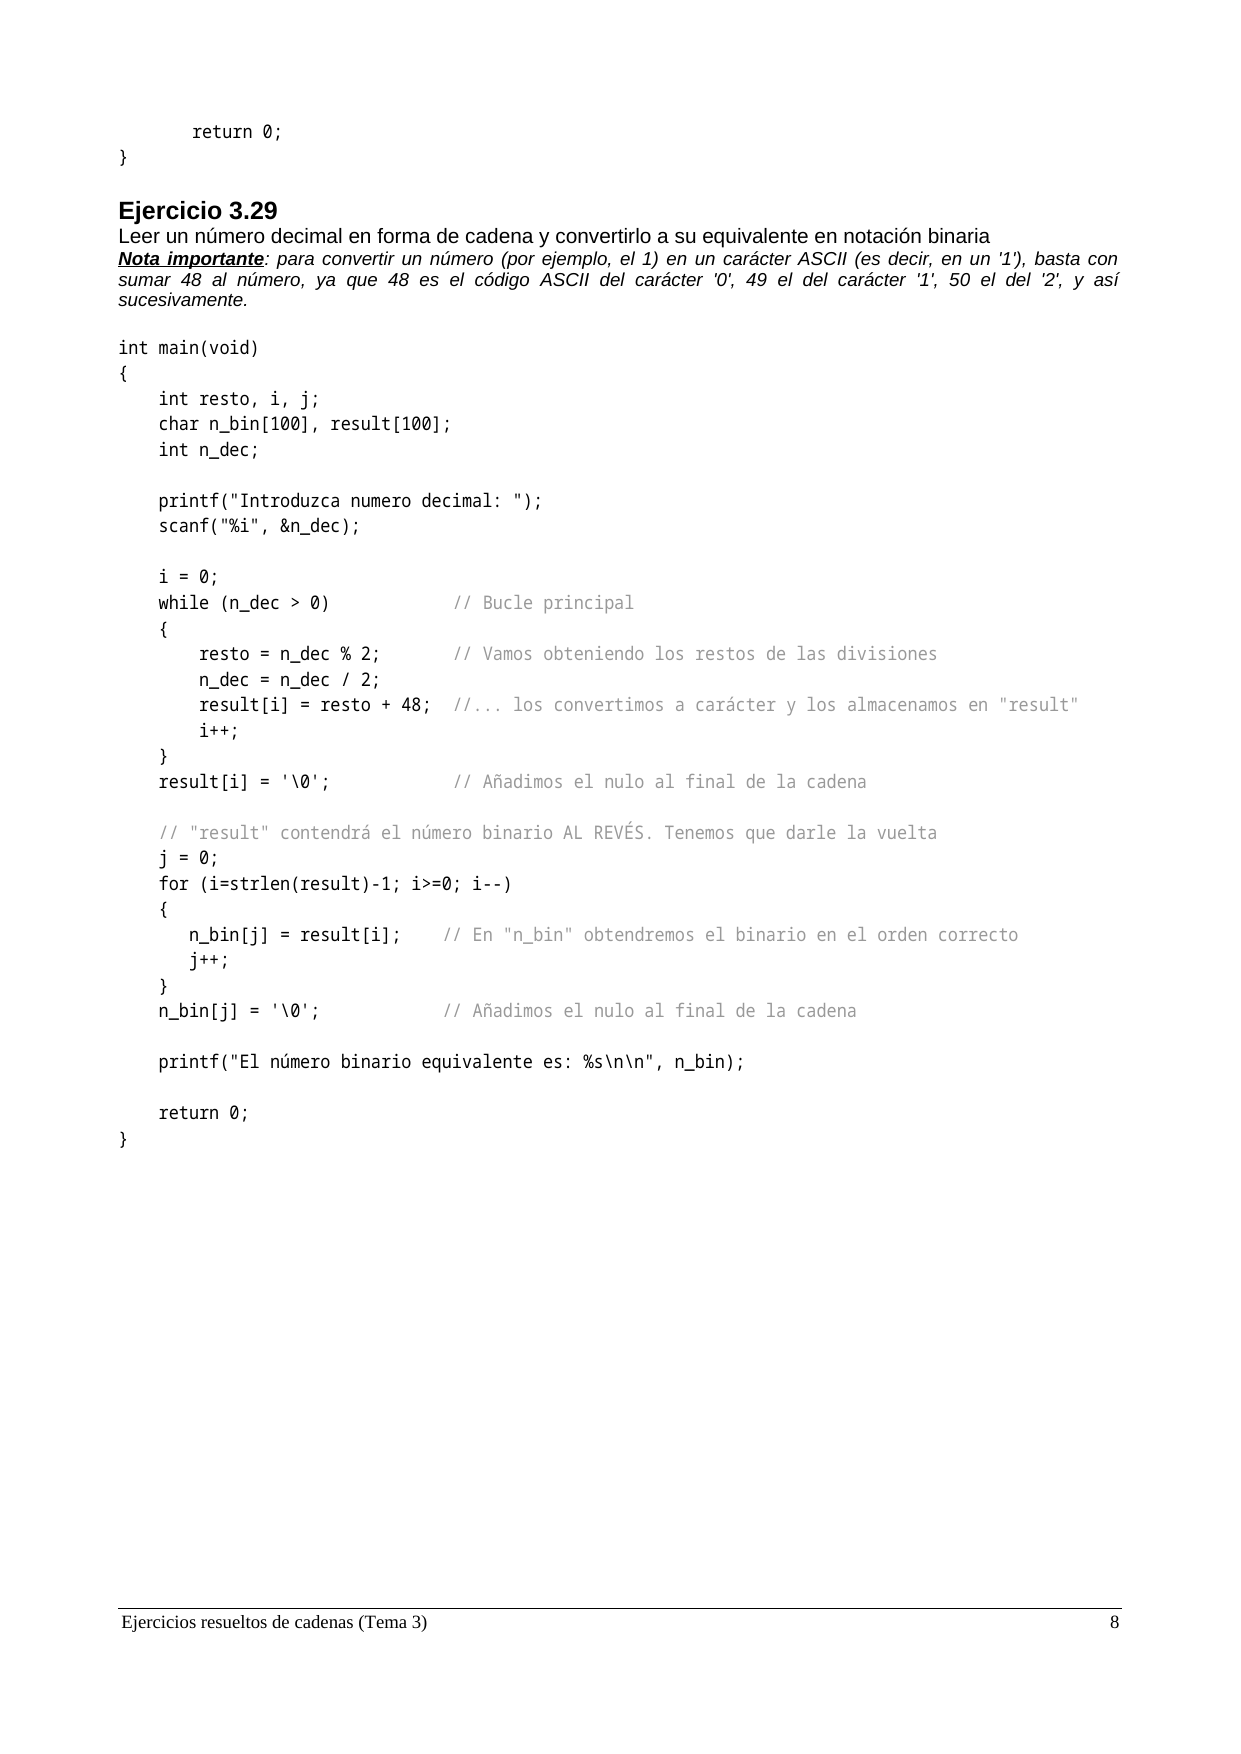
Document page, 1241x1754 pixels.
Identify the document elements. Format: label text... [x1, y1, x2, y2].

text int resto, i, j; [118, 385, 1122, 411]
text result[i] = '\0'; // Añadimos el nulo al final de la cadena [118, 768, 1122, 793]
text } [118, 1125, 1122, 1151]
text { [118, 615, 1122, 640]
text return 0; [118, 1100, 1122, 1125]
text } [118, 144, 1122, 169]
text } [118, 742, 1122, 768]
text int main(void) [118, 334, 1122, 359]
text n_bin[j] = '\0'; // Añadimos el nulo al final de la cadena [118, 998, 1122, 1023]
subtitle Ejercicio 3.29 [118, 197, 1122, 225]
text i = 0; [118, 564, 1122, 589]
text i++; [118, 717, 1122, 742]
text return 0; [118, 118, 1122, 144]
text while (n_dec > 0) // Bucle principal [118, 589, 1122, 615]
text char n_bin[100], result[100]; [118, 411, 1122, 436]
text { [118, 896, 1122, 921]
text printf("El número binario equivalente es: %s\n\n", n_bin); [118, 1049, 1122, 1074]
text scanf("%i", &n_dec); [118, 513, 1122, 538]
text j++; [118, 947, 1122, 972]
text resto = n_dec % 2; // Vamos obteniendo los restos de las divisiones [118, 640, 1122, 666]
text Leer un número decimal en forma de cadena y convertirlo a su equivalente en notación binaria [118, 225, 1122, 248]
text j = 0; [118, 844, 1122, 870]
text n_dec = n_dec / 2; [118, 666, 1122, 691]
text // "result" contendrá el número binario AL REVÉS. Tenemos que darle la vuelta [118, 819, 1122, 844]
text int n_dec; [118, 436, 1122, 462]
text result[i] = resto + 48; //... los convertimos a carácter y los almacenamos en "result" [118, 691, 1122, 717]
text { [118, 359, 1122, 385]
text printf("Introduzca numero decimal: "); [118, 487, 1122, 513]
text for (i=strlen(result)-1; i>=0; i--) [118, 870, 1122, 896]
text } [118, 972, 1122, 998]
text Nota importante: para convertir un número (por ejemplo, el 1) en un carácter ASCII (es decir, en un '1'), basta con sumar 48 al número, ya que 48 es el código ASCII del carácter '0', 49 el del carácter '1', 50 el del '2', y así sucesivamente. [118, 248, 1122, 311]
text n_bin[j] = result[i]; // En "n_bin" obtendremos el binario en el orden correcto [118, 921, 1122, 947]
